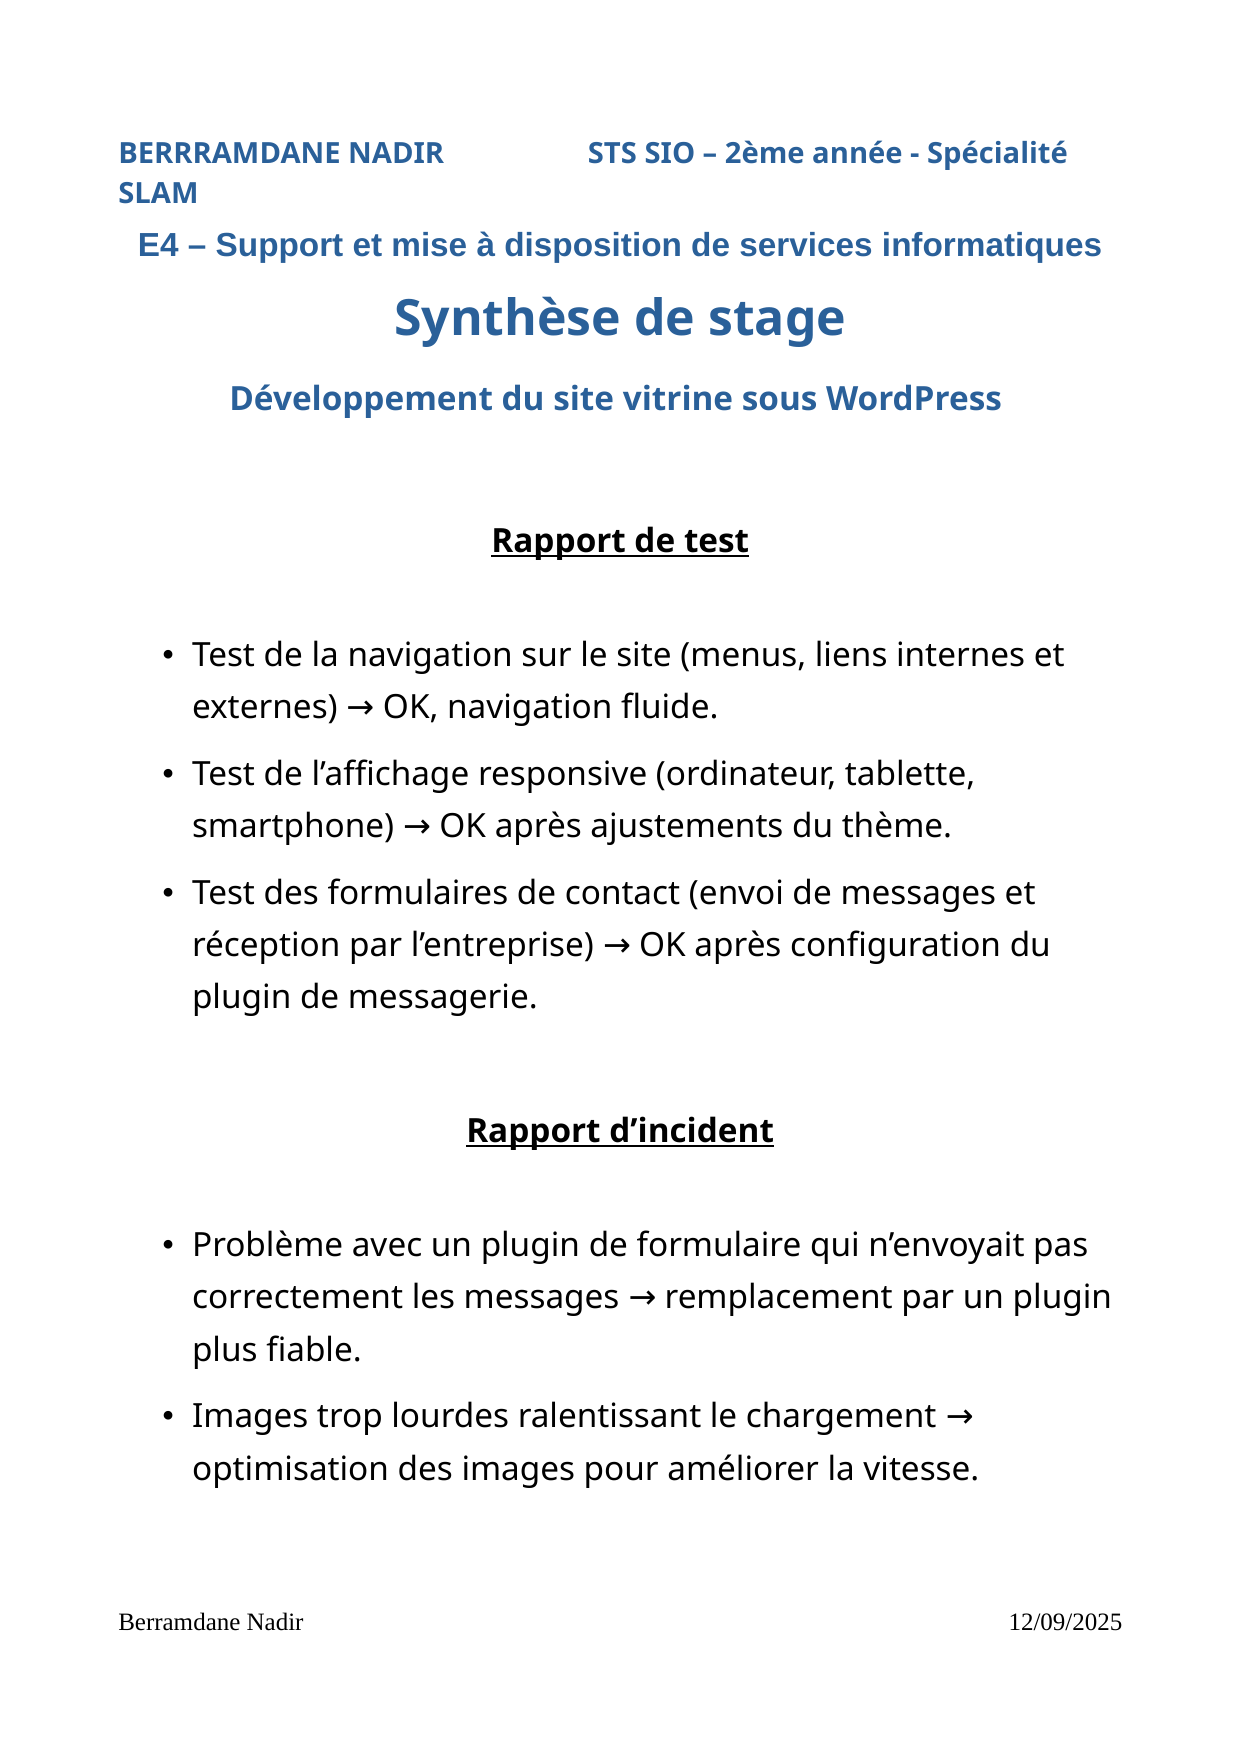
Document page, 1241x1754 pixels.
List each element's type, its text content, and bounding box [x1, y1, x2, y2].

text Rapport de test [118, 516, 1122, 562]
list Problème avec un plugin de formulaire qui n’envoyait pas correctement les messages → remplacement par un plugin plus fiable. [162, 1221, 1122, 1371]
list Test de la navigation sur le site (menus, liens internes et externes) → OK, navigation fluide. [162, 631, 1122, 728]
list Test des formulaires de contact (envoi de messages et réception par l’entreprise) → OK après configuration du plugin de messagerie. [162, 869, 1122, 1018]
text Rapport d’incident [118, 1107, 1122, 1152]
list Images trop lourdes ralentissant le chargement → optimisation des images pour améliorer la vitesse. [162, 1392, 1122, 1490]
list Test de l’affichage responsive (ordinateur, tablette, smartphone) → OK après ajustements du thème. [162, 750, 1122, 847]
